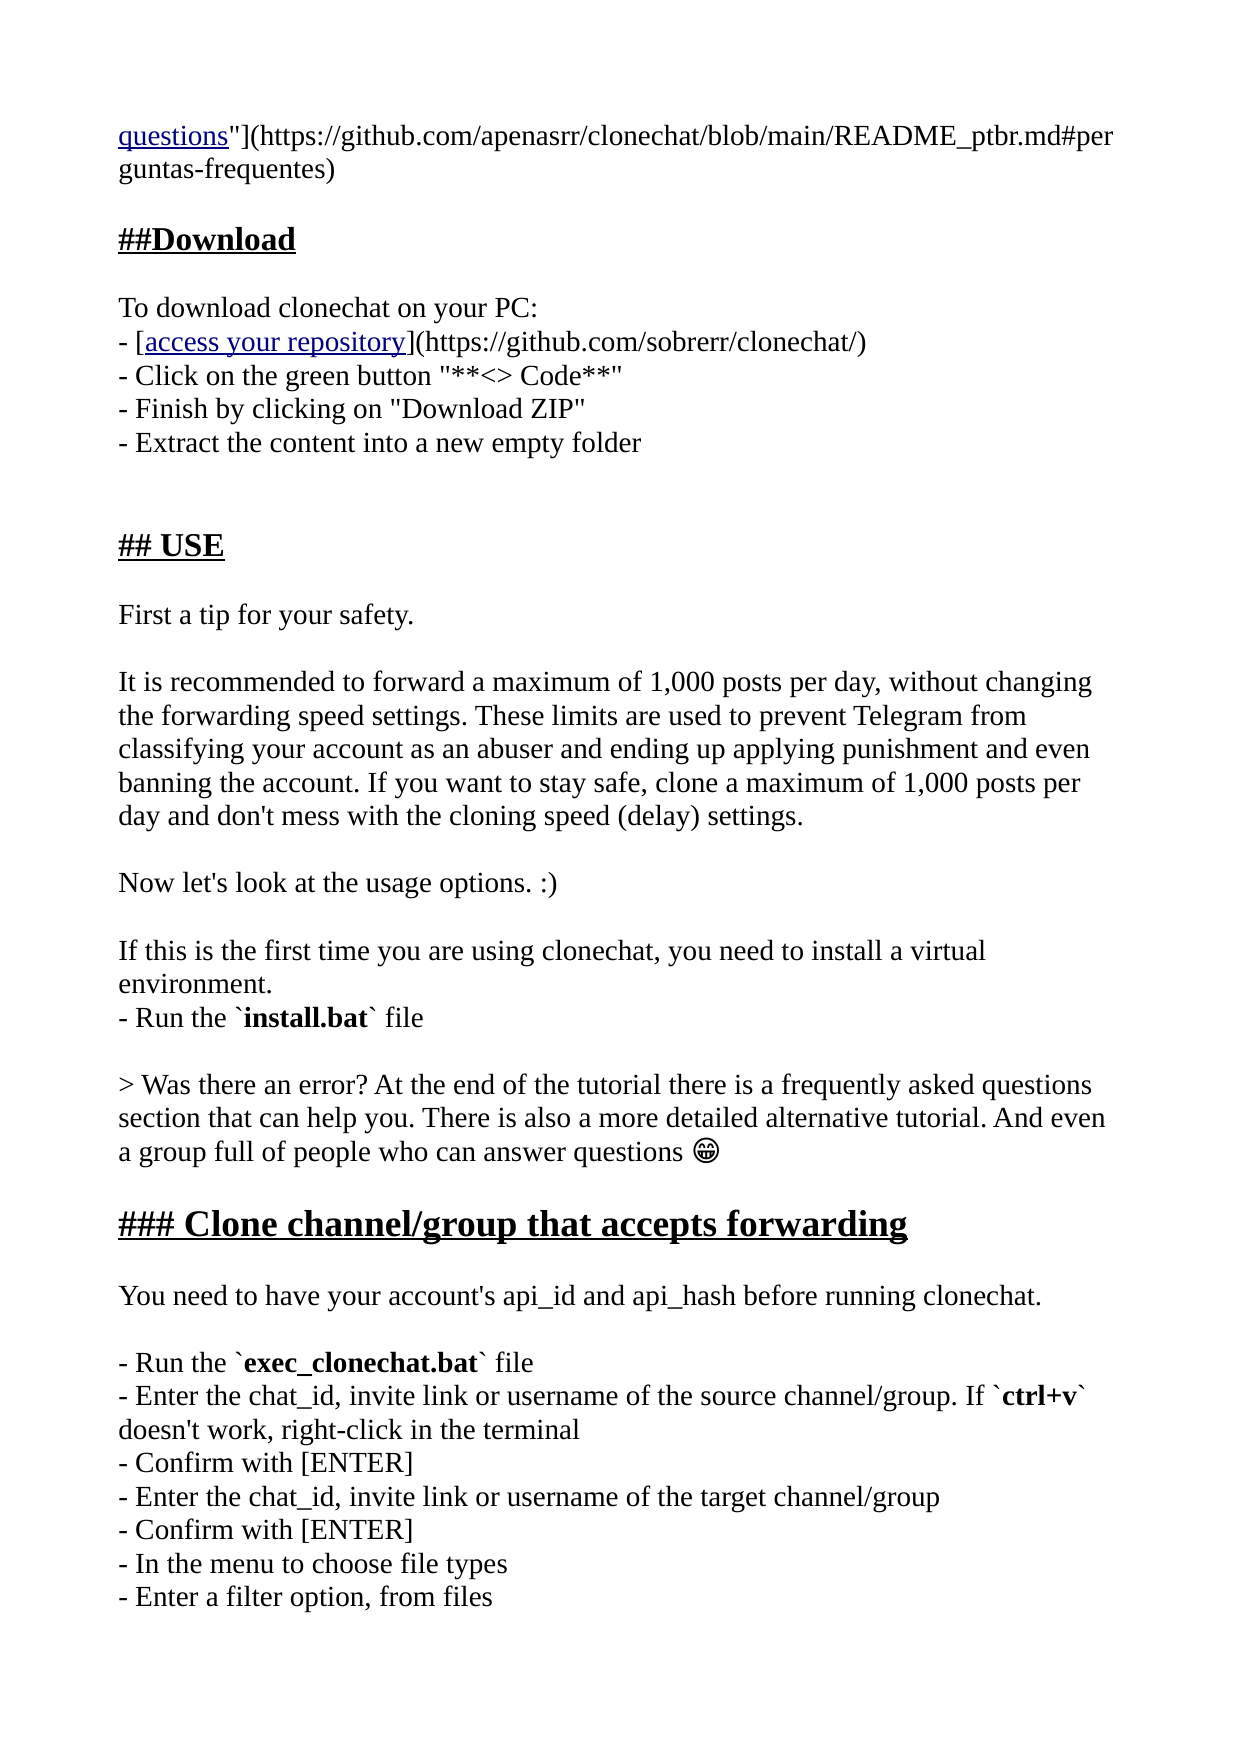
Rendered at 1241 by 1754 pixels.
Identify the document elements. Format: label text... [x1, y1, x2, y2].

text If this is the first time you are using clonechat, you need to install a virtual environment. [118, 933, 1122, 1000]
text - Run the `exec_clonechat.bat` file [118, 1345, 1122, 1378]
text To download clonechat on your PC: [118, 291, 1122, 324]
text ##Download [118, 219, 1122, 257]
text questions"](https://github.com/apenasrr/clonechat/blob/main/README_ptbr.md#perguntas-frequentes) [118, 118, 1122, 185]
text - Confirm with [ENTER] [118, 1512, 1122, 1546]
text - Click on the green button "**<> Code**" [118, 358, 1122, 391]
text - Confirm with [ENTER] [118, 1445, 1122, 1479]
text - Finish by clicking on "Download ZIP" [118, 391, 1122, 425]
text Now let's look at the usage options. :) [118, 866, 1122, 899]
text - [access your repository](https://github.com/sobrerr/clonechat/) [118, 324, 1122, 358]
text You need to have your account's api_id and api_hash before running clonechat. [118, 1278, 1122, 1311]
text It is recommended to forward a maximum of 1,000 posts per day, without changing the forwarding speed settings. These limits are used to prevent Telegram from classifying your account as an abuser and ending up applying punishment and even banning the account. If you want to stay safe, clone a maximum of 1,000 posts per day and don't mess with the cloning speed (delay) settings. [118, 664, 1122, 832]
text - Enter the chat_id, invite link or username of the source channel/group. If `ctrl+v` doesn't work, right-click in the terminal [118, 1378, 1122, 1445]
text > Was there an error? At the end of the tutorial there is a frequently asked questions section that can help you. There is also a more detailed alternative tutorial. And even a group full of people who can answer questions 😁 [118, 1067, 1122, 1167]
text - Enter a filter option, from files [118, 1579, 1122, 1613]
text - Extract the content into a new empty folder [118, 425, 1122, 458]
text - In the menu to choose file types [118, 1546, 1122, 1579]
text - Run the `install.bat` file [118, 1000, 1122, 1033]
text ## USE [118, 525, 1122, 564]
text - Enter the chat_id, invite link or username of the target channel/group [118, 1479, 1122, 1512]
text First a tip for your safety. [118, 597, 1122, 631]
text ### Clone channel/group that accepts forwarding [118, 1201, 1122, 1244]
